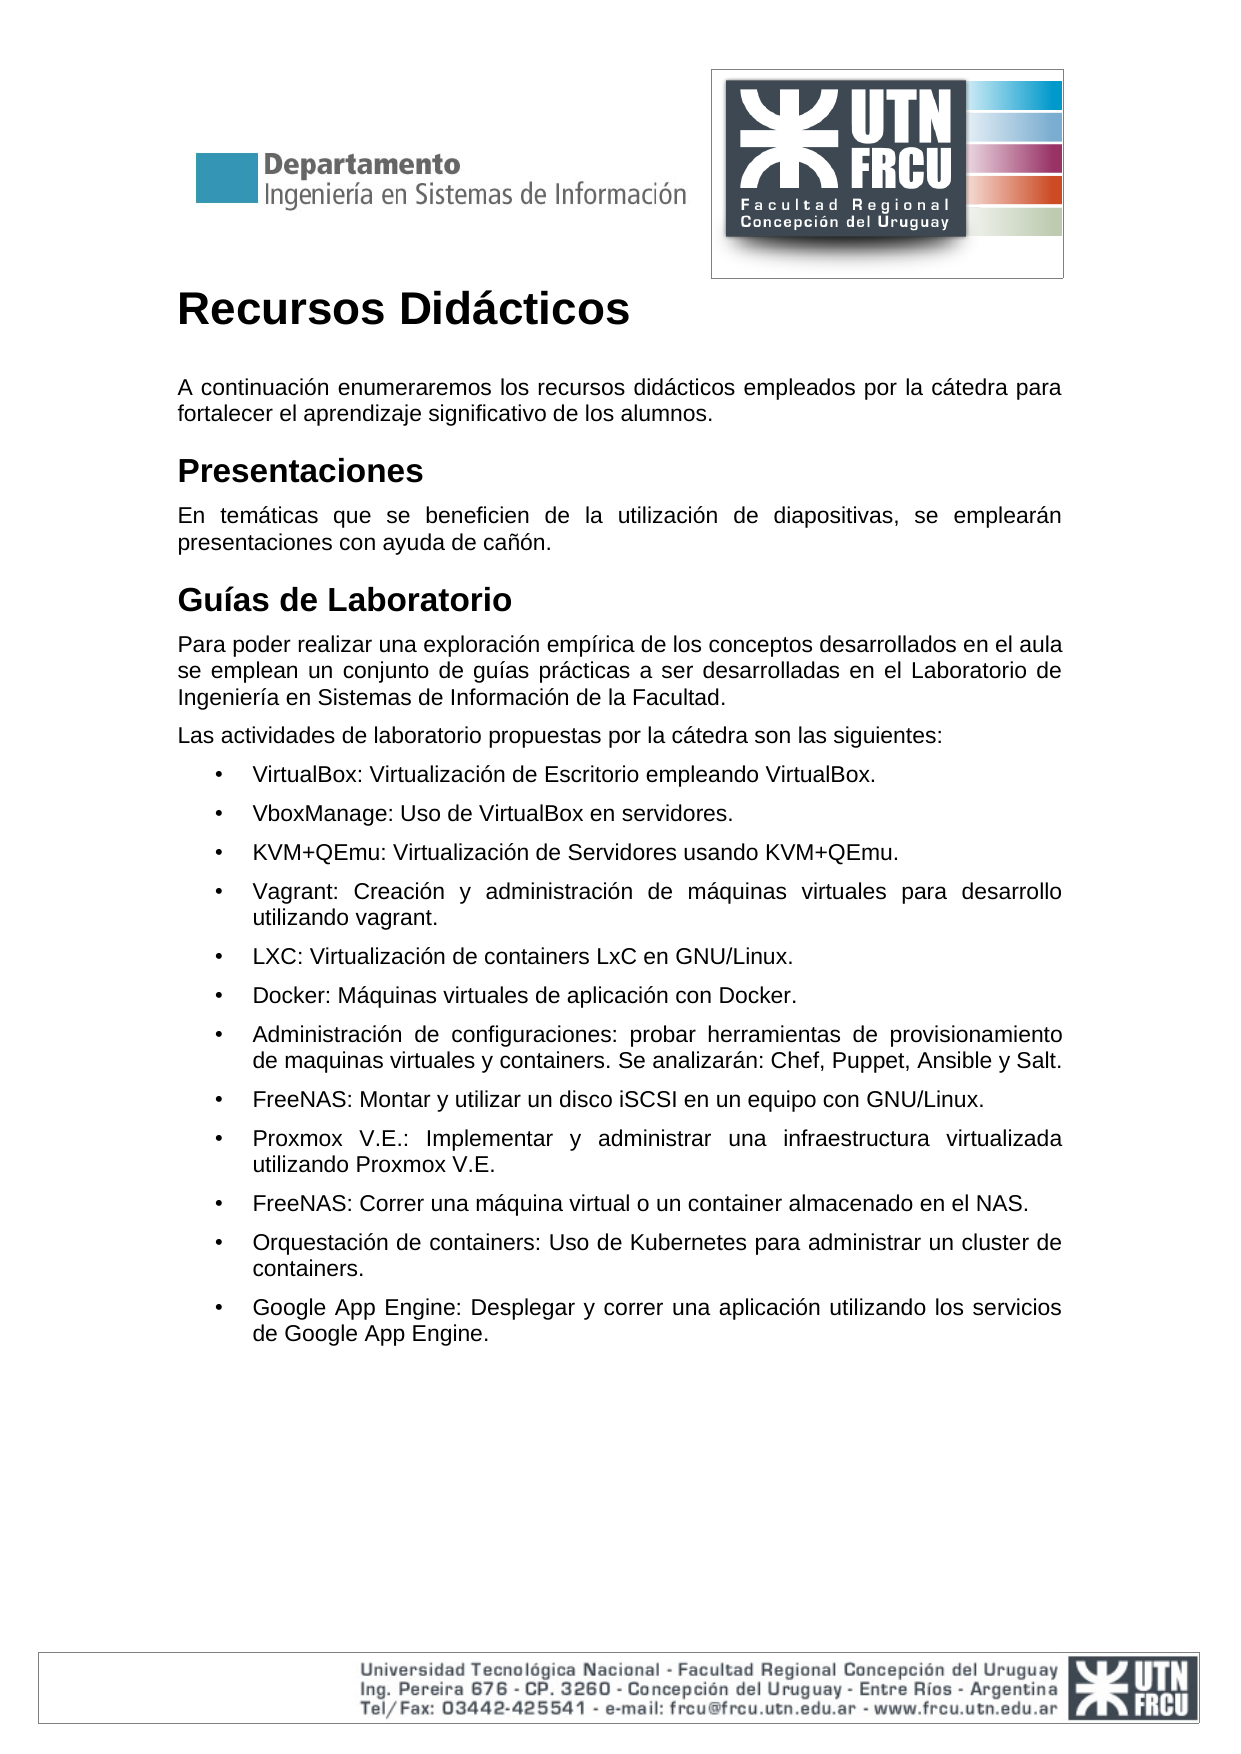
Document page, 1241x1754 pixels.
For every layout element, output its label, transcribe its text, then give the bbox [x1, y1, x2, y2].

list VboxManage: Uso de VirtualBox en servidores. [215, 800, 1063, 826]
picture [183, 136, 699, 216]
picture [712, 70, 1063, 278]
text Las actividades de laboratorio propuestas por la cátedra son las siguientes: [177, 722, 1063, 749]
list Vagrant: Creación y administración de máquinas virtuales para desarrollo utilizando vagrant. [215, 878, 1063, 930]
list Orquestación de containers: Uso de Kubernetes para administrar un cluster de containers. [215, 1229, 1063, 1281]
picture [39, 1653, 1199, 1723]
text Para poder realizar una exploración empírica de los conceptos desarrollados en el aula se emplean un conjunto de guías prácticas a ser desarrolladas en el Laboratorio de Ingeniería en Sistemas de Información de la Facultad. [177, 631, 1063, 710]
list Administración de configuraciones: probar herramientas de provisionamiento de maquinas virtuales y containers. Se analizarán: Chef, Puppet, Ansible y Salt. [215, 1021, 1063, 1073]
text A continuación enumeraremos los recursos didácticos empleados por la cátedra para fortalecer el aprendizaje significativo de los alumnos. [177, 373, 1063, 426]
text En temáticas que se beneficien de la utilización de diapositivas, se emplearán presentaciones con ayuda de cañón. [177, 502, 1063, 555]
list Docker: Máquinas virtuales de aplicación con Docker. [215, 982, 1063, 1008]
list FreeNAS: Montar y utilizar un disco iSCSI en un equipo con GNU/Linux. [215, 1086, 1063, 1112]
list FreeNAS: Correr una máquina virtual o un container almacenado en el NAS. [215, 1190, 1063, 1216]
subtitle Presentaciones [177, 451, 1063, 489]
list LXC: Virtualización de containers LxC en GNU/Linux. [215, 943, 1063, 969]
subtitle Guías de Laboratorio [177, 580, 1063, 618]
list VirtualBox: Virtualización de Escritorio empleando VirtualBox. [215, 761, 1063, 787]
list Google App Engine: Desplegar y correr una aplicación utilizando los servicios de Google App Engine. [215, 1294, 1063, 1347]
list Proxmox V.E.: Implementar y administrar una infraestructura virtualizada utilizando Proxmox V.E. [215, 1125, 1063, 1177]
list KVM+QEmu: Virtualización de Servidores usando KVM+QEmu. [215, 839, 1063, 865]
subtitle Recursos Didácticos [177, 282, 1063, 334]
